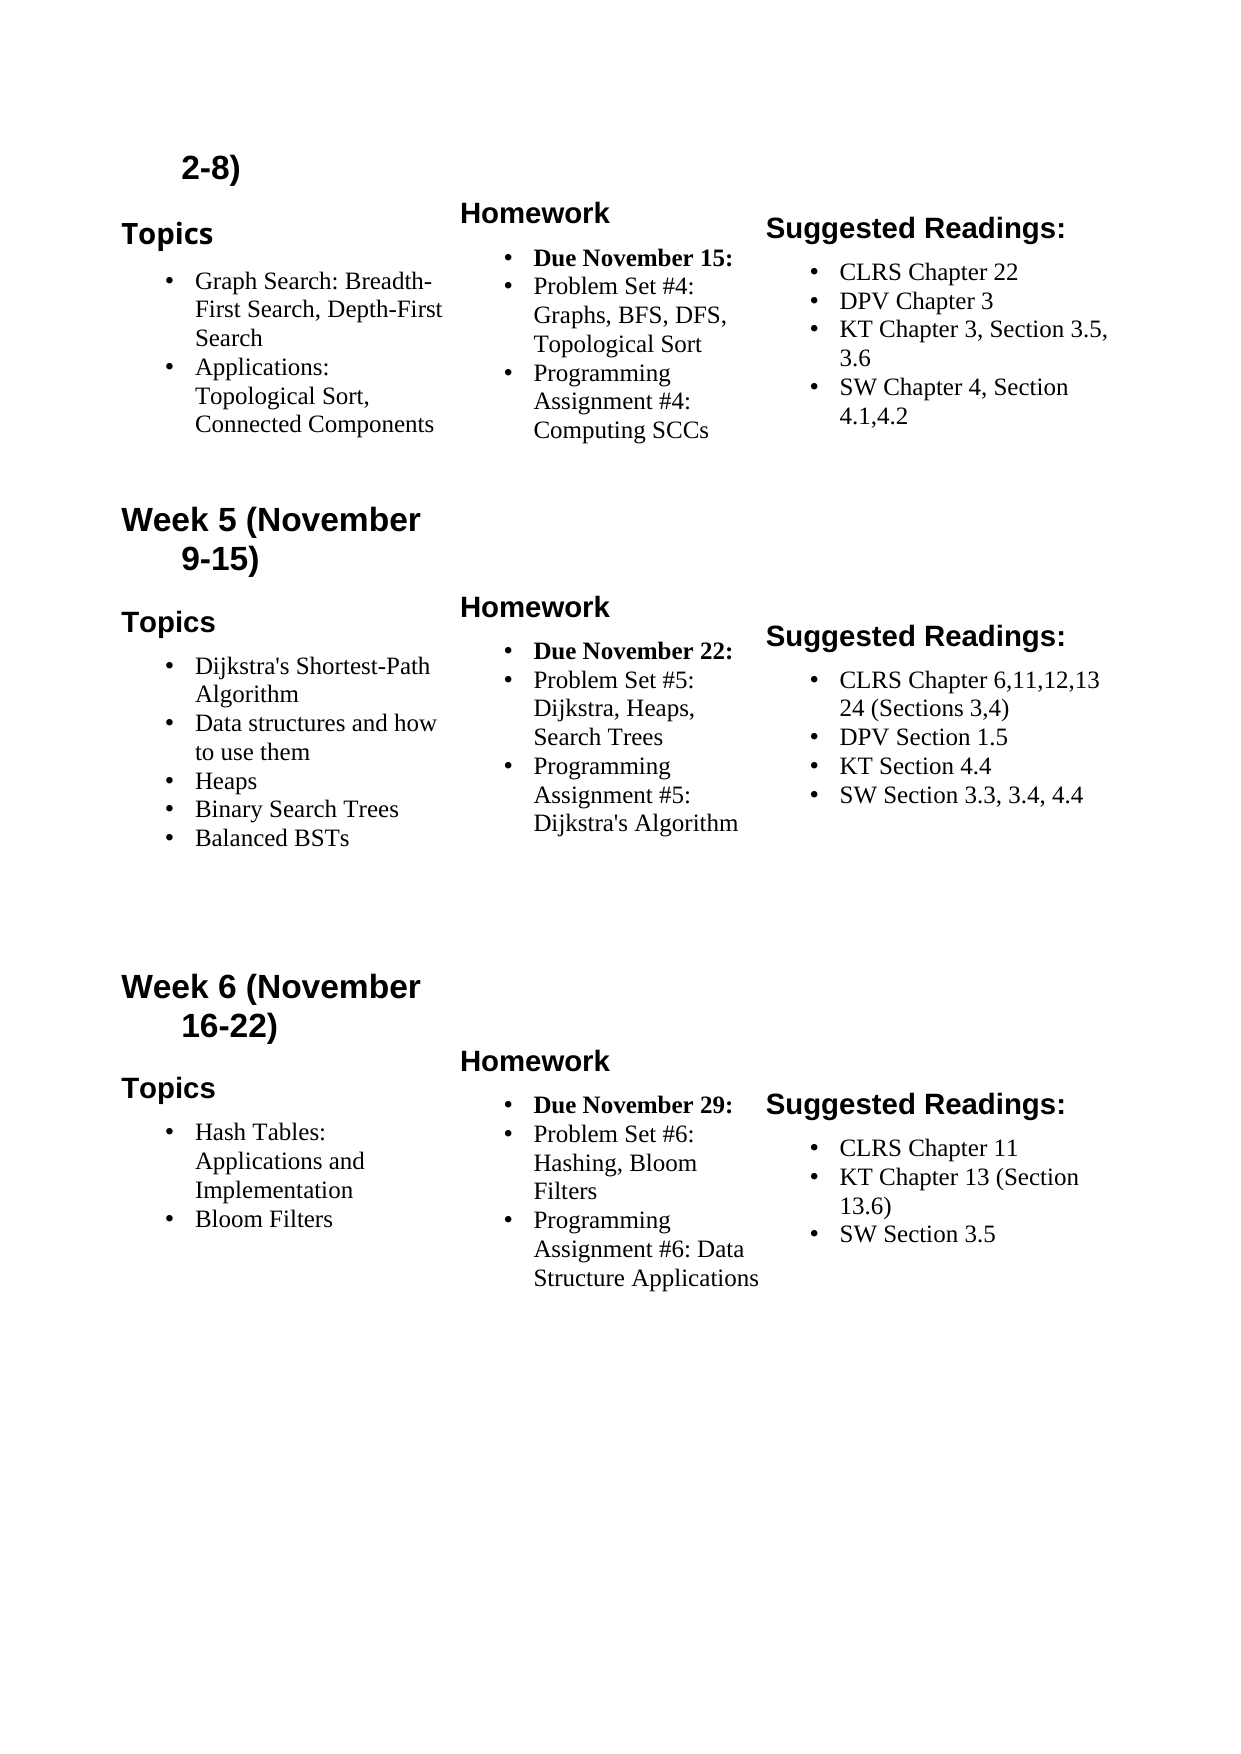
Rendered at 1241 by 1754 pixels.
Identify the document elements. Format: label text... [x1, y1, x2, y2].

table_cell Suggested Readings: CLRS Chapter 22 DPV Chapter 3 KT Chapter 3, Section 3.5, 3.6 SW Chapter 4, Section 4.1,4.2 [763, 118, 1122, 476]
table_cell Week 4 (November 2-8) Topics Graph Search: Breadth-First Search, Depth-First Search Applications: Topological Sort, Connected Components [118, 118, 457, 476]
table_cell Week 5 (November 9-15) Topics Dijkstra's Shortest-Path Algorithm Data structures and how to use them Heaps Binary Search Trees Balanced BSTs [118, 476, 457, 884]
table_cell Suggested Readings: CLRS Chapter 6,11,12,13 24 (Sections 3,4) DPV Section 1.5 KT Section 4.4 SW Section 3.3, 3.4, 4.4 [763, 476, 1122, 884]
table_cell Homework Due November 22: Problem Set #5: Dijkstra, Heaps, Search Trees Programming Assignment #5: Dijkstra's Algorithm [457, 476, 763, 884]
table_cell Homework Due November 29: Problem Set #6: Hashing, Bloom Filters Programming Assignment #6: Data Structure Applications [457, 884, 763, 1324]
table_cell Homework Due November 15: Problem Set #4: Graphs, BFS, DFS, Topological Sort Programming Assignment #4: Computing SCCs [457, 118, 763, 476]
table_cell Suggested Readings: CLRS Chapter 11 KT Chapter 13 (Section 13.6) SW Section 3.5 [763, 884, 1122, 1324]
table_cell Week 6 (November 16-22) Topics Hash Tables: Applications and Implementation Bloom Filters [118, 884, 457, 1324]
